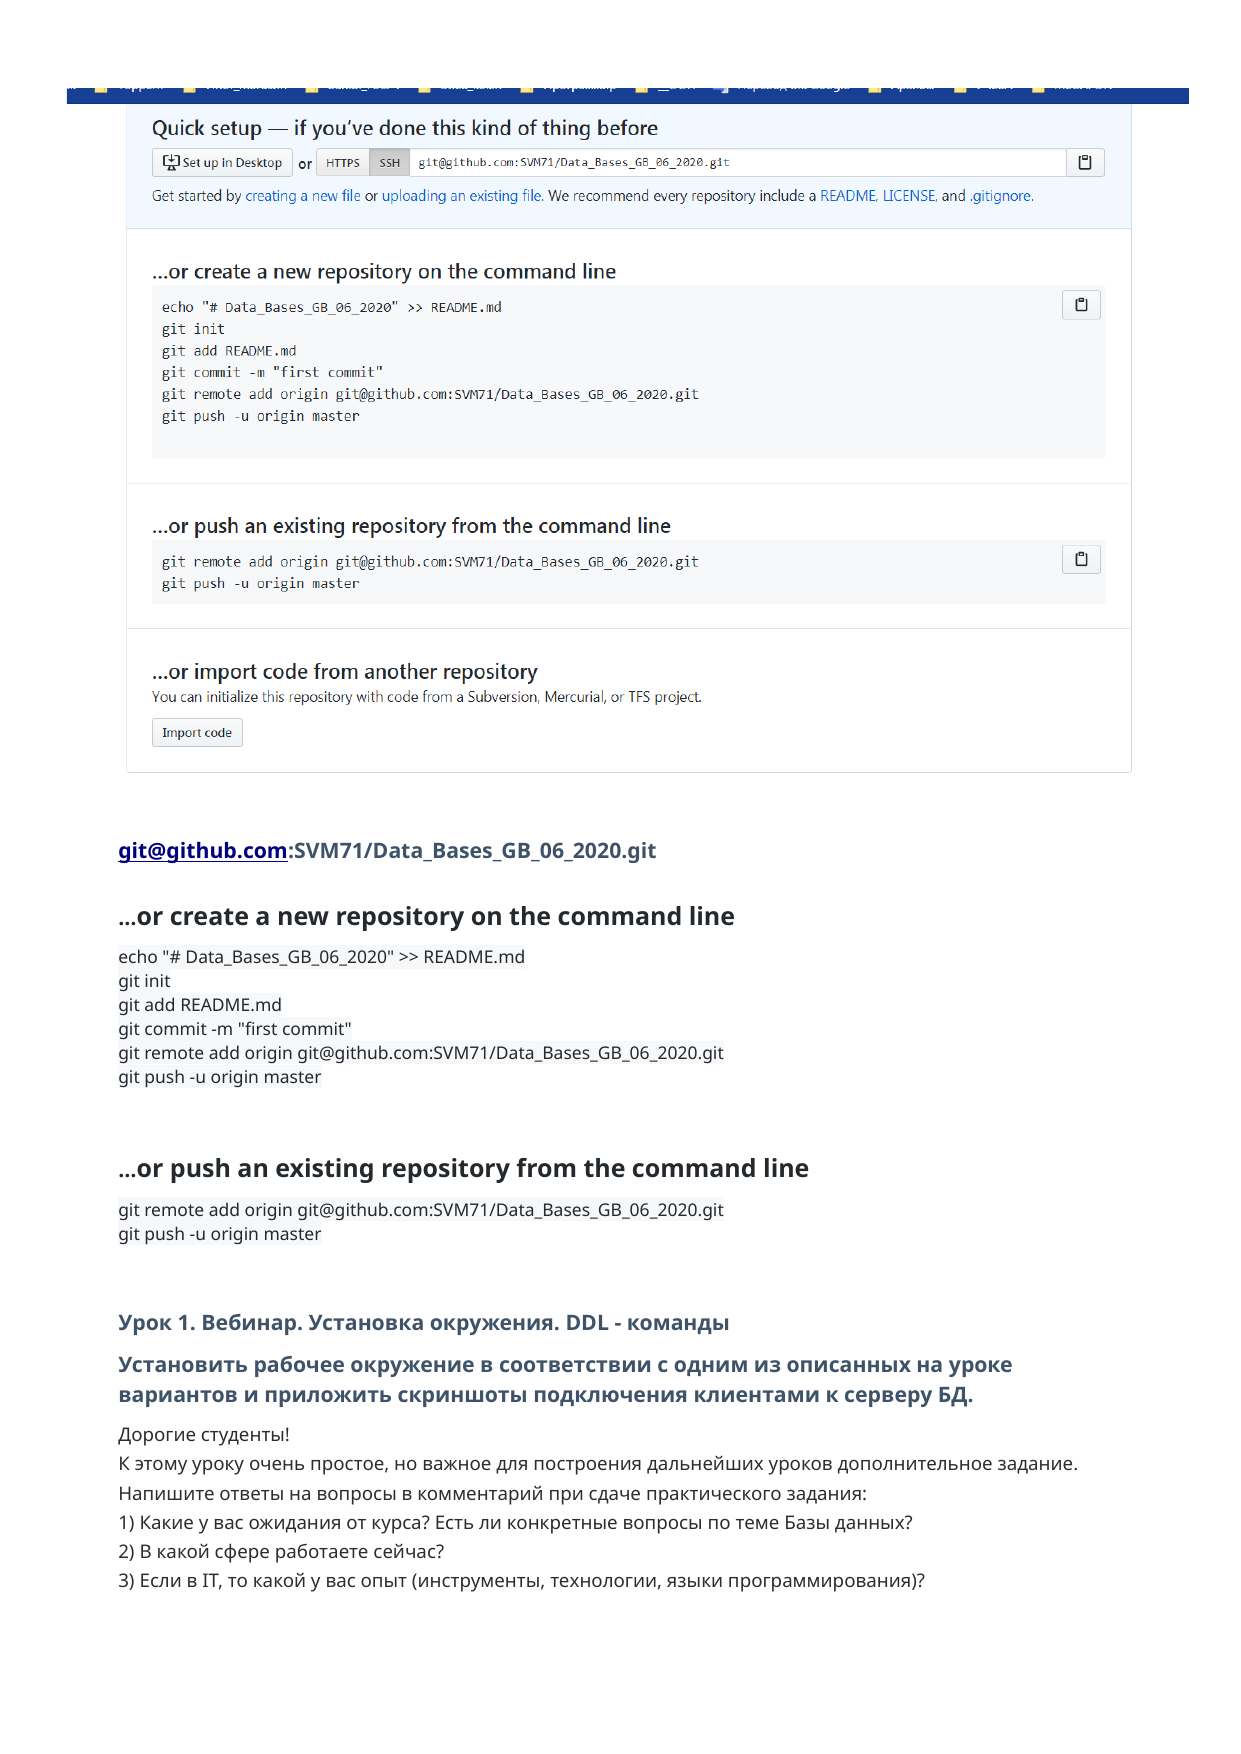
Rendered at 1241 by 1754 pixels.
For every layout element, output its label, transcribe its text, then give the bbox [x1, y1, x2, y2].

text git push -u origin master [118, 1221, 1122, 1245]
text Напишите ответы на вопросы в комментарий при сдаче практического задания: 1) Какие у вас ожидания от курса? Есть ли конкретные вопросы по теме Базы данных? 2) В какой сфере работаете сейчас? 3) Если в IT, то какой у вас опыт (инструменты, технологии, языки программирования)? [118, 1480, 1122, 1593]
text git push -u origin master [118, 1064, 1122, 1088]
subtitle …or push an existing repository from the command line [118, 1151, 1122, 1185]
subtitle Урок 1. Вебинар. Установка окружения. DDL - команды [118, 1307, 1122, 1336]
text git remote add origin git@github.com:SVM71/Data_Bases_GB_06_2020.git [118, 1041, 1122, 1064]
text git remote add origin git@github.com:SVM71/Data_Bases_GB_06_2020.git [118, 1197, 1122, 1221]
subtitle Установить рабочее окружение в соответствии с одним из описанных на уроке вариантов и приложить скриншоты подключения клиентами к серверу БД. [118, 1349, 1122, 1409]
picture [66, 88, 1189, 795]
subtitle …or create a new repository on the command line [118, 899, 1122, 933]
text Дорогие студенты! [118, 1421, 1122, 1447]
text git init [118, 969, 1122, 993]
text git add README.md [118, 993, 1122, 1017]
text echo "# Data_Bases_GB_06_2020" >> README.md [118, 945, 1122, 969]
text К этому уроку очень простое, но важное для построения дальнейших уроков дополнительное задание. [118, 1451, 1122, 1476]
text git@github.com:SVM71/Data_Bases_GB_06_2020.git [118, 836, 1122, 865]
text git commit -m "first commit" [118, 1017, 1122, 1041]
